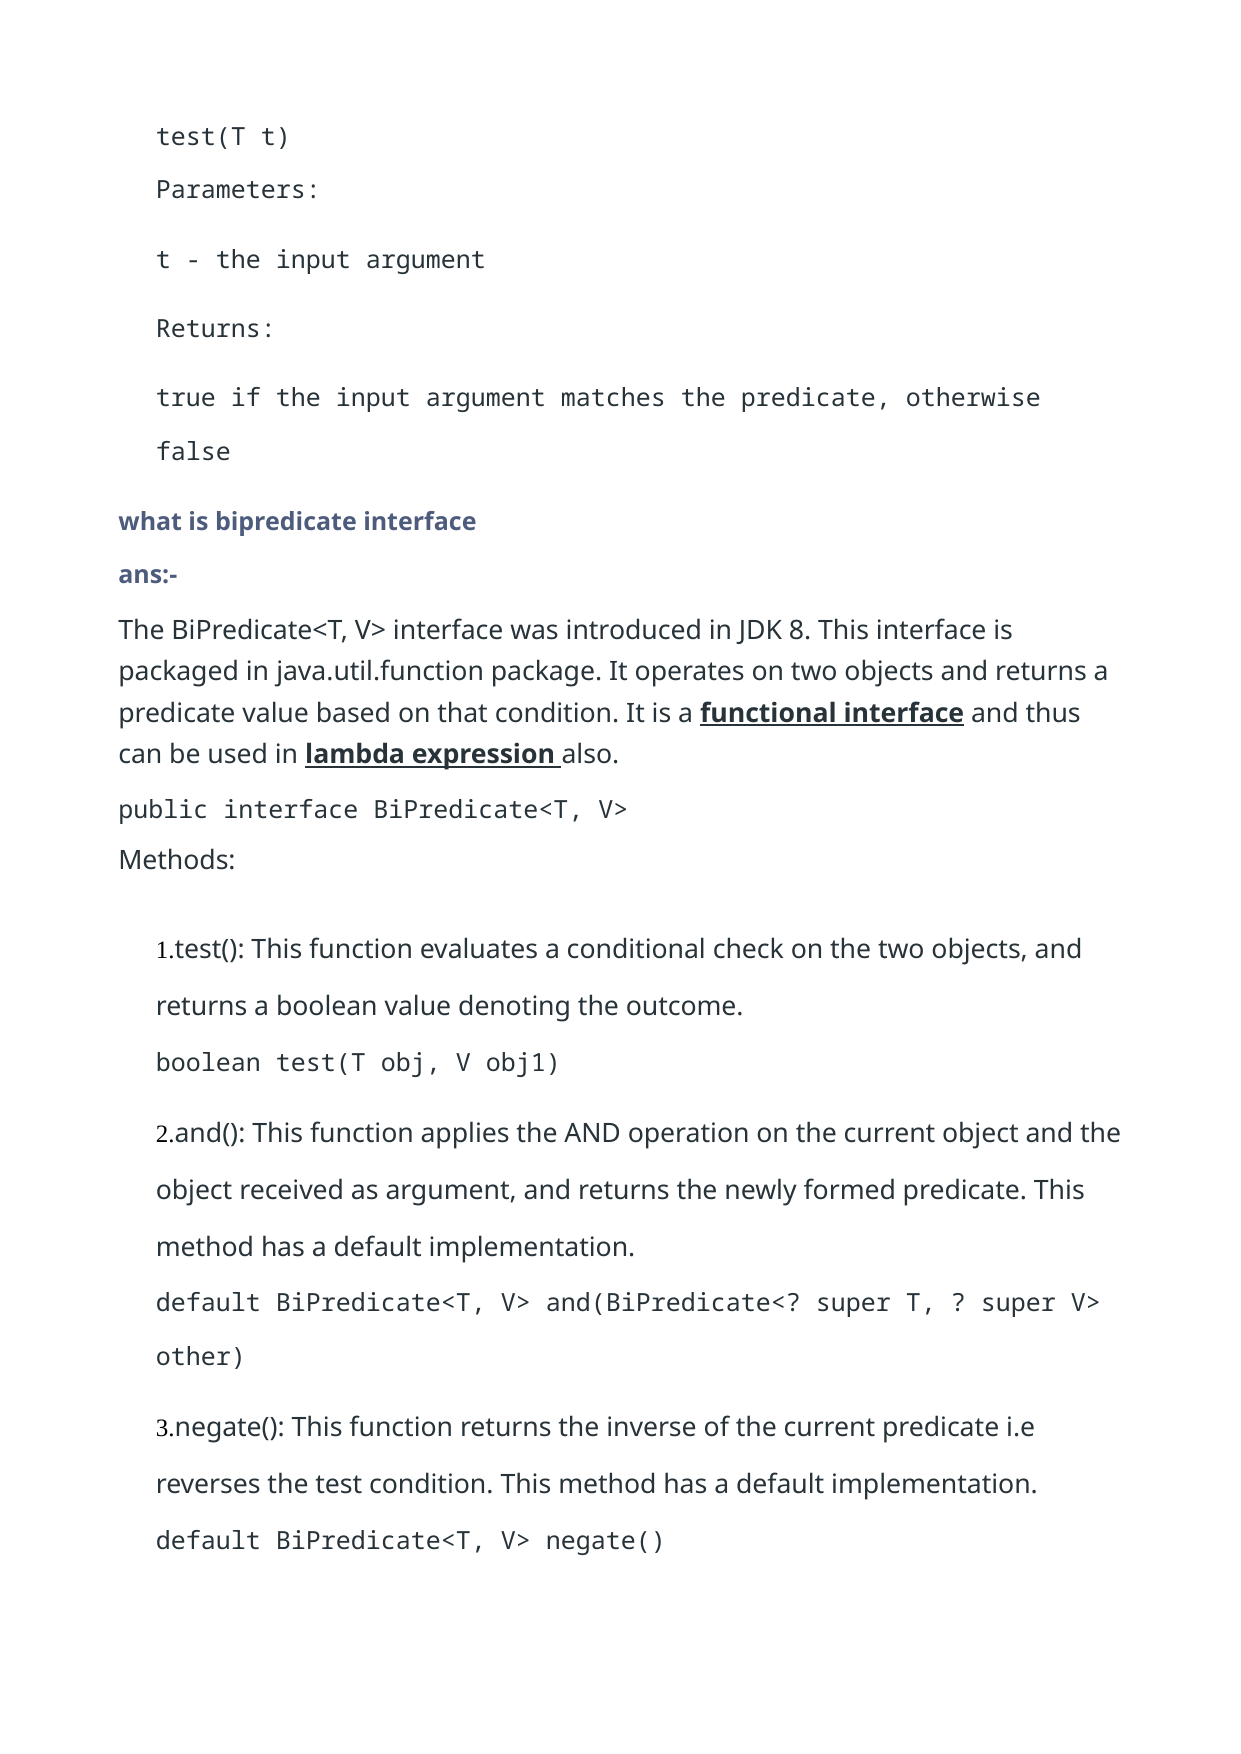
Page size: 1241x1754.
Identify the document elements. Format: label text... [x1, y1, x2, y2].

text Methods: [118, 841, 1122, 877]
text The BiPredicate<T, V> interface was introduced in JDK 8. This interface is packaged in java.util.function package. It operates on two objects and returns a predicate value based on that condition. It is a functional interface and thus can be used in lambda expression also. [118, 611, 1122, 771]
list negate(): This function returns the inverse of the current predicate i.e reverses the test condition. This method has a default implementation. [156, 1408, 1122, 1501]
list and(): This function applies the AND operation on the current object and the object received as argument, and returns the newly formed predicate. This method has a default implementation. [156, 1114, 1122, 1264]
list boolean test(T obj, V obj1) [156, 1044, 1122, 1078]
list Parameters: [156, 172, 1122, 206]
list default BiPredicate<T, V> and(BiPredicate<? super T, ? super V> other) [156, 1285, 1122, 1373]
list t - the input argument [156, 241, 1122, 275]
list test(): This function evaluates a conditional check on the two objects, and returns a boolean value denoting the outcome. [156, 930, 1122, 1023]
text ans:- [118, 557, 1122, 591]
list test(T t) [156, 118, 1122, 152]
text what is bipredicate interface [118, 503, 1122, 537]
list Returns: [156, 311, 1122, 345]
list true if the input argument matches the predicate, otherwise false [156, 380, 1122, 468]
text public interface BiPredicate<T, V> [118, 791, 1122, 826]
list default BiPredicate<T, V> negate() [156, 1522, 1122, 1556]
